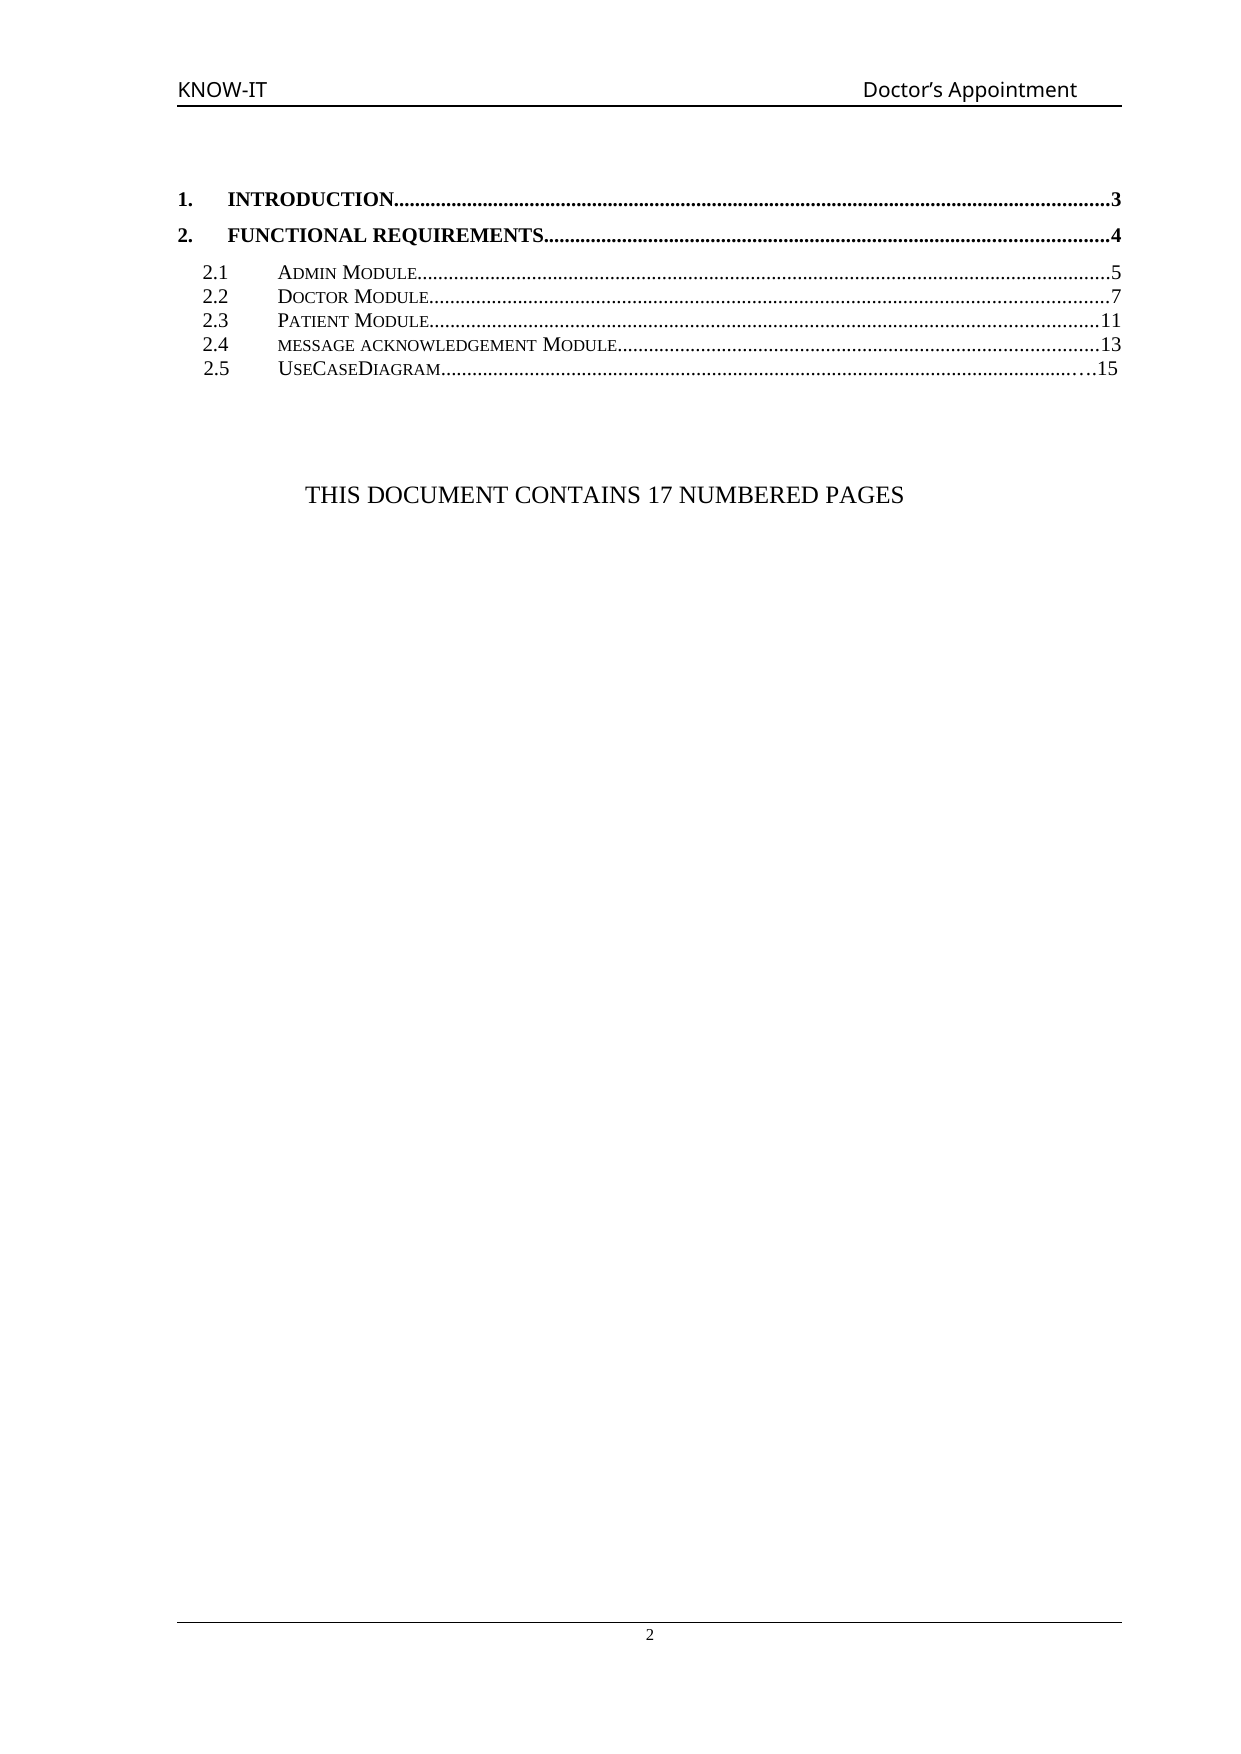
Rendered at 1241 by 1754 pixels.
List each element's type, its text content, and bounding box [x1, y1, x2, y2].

text 1. Introduction 3 [177, 187, 1122, 211]
text 2.1 Admin Module 5 [202, 260, 1122, 284]
text 2. Functional Requirements 4 [177, 223, 1122, 247]
text THIS DOCUMENT CONTAINS 17 NUMBERED PAGES [177, 484, 1032, 509]
text 2.4 message acknowledgement Module 13 [202, 332, 1122, 356]
text 2.3 Patient Module 11 [202, 308, 1122, 332]
text 2.2 Doctor Module 7 [202, 284, 1122, 308]
text 2.5 UseCaseDiagram.........................................................................................................................….15 [177, 356, 1122, 380]
